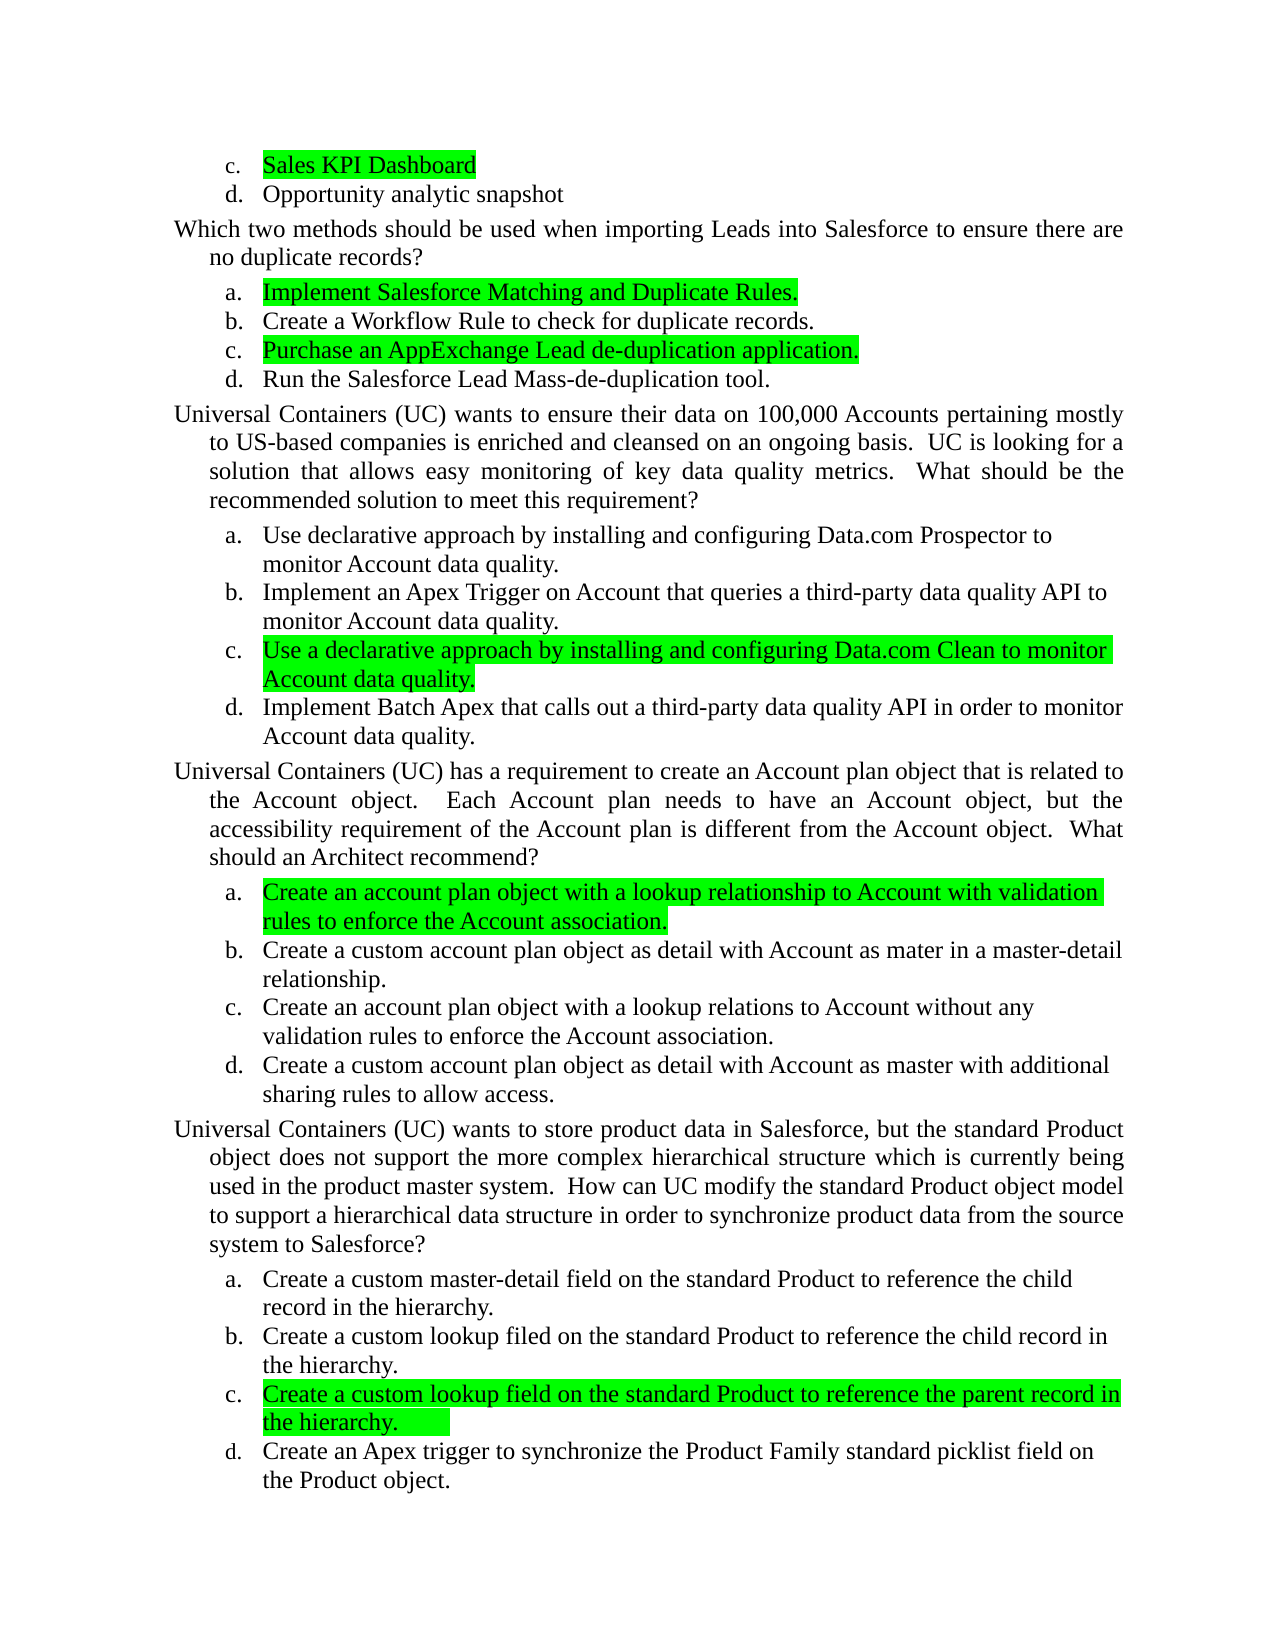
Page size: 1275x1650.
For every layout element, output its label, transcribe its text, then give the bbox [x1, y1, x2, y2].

subtitle Create a custom account plan object as detail with Account as mater in a master-detail relationship. [225, 935, 1125, 992]
subtitle Universal Containers (UC) has a requirement to create an Account plan object that is related to the Account object. Each Account plan needs to have an Account object, but the accessibility requirement of the Account plan is different from the Account object. What should an Architect recommend? [174, 756, 1125, 871]
subtitle Implement an Apex Trigger on Account that queries a third-party data quality API to monitor Account data quality. [225, 577, 1125, 635]
subtitle Opportunity analytic snapshot [225, 179, 1125, 207]
subtitle Which two methods should be used when importing Leads into Salesforce to ensure there are no duplicate records? [174, 214, 1125, 271]
subtitle Implement Salesforce Matching and Duplicate Rules. [225, 277, 1125, 306]
subtitle Sales KPI Dashboard [225, 150, 1125, 179]
subtitle Implement Batch Apex that calls out a third-party data quality API in order to monitor Account data quality. [225, 692, 1125, 750]
subtitle Create a custom lookup filed on the standard Product to reference the child record in the hierarchy. [225, 1321, 1125, 1379]
subtitle Create an account plan object with a lookup relations to Account without any validation rules to enforce the Account association. [225, 992, 1125, 1050]
subtitle Create a custom master-detail field on the standard Product to reference the child record in the hierarchy. [225, 1264, 1125, 1321]
subtitle Create a Workflow Rule to check for duplicate records. [225, 306, 1125, 335]
subtitle Run the Salesforce Lead Mass-de-duplication tool. [225, 364, 1125, 392]
subtitle Create an Apex trigger to synchronize the Product Family standard picklist field on the Product object. [225, 1436, 1125, 1494]
subtitle Create an account plan object with a lookup relationship to Account with validation rules to enforce the Account association. [225, 877, 1125, 935]
subtitle Universal Containers (UC) wants to store product data in Salesforce, but the standard Product object does not support the more complex hierarchical structure which is currently being used in the product master system. How can UC modify the standard Product object model to support a hierarchical data structure in order to synchronize product data from the source system to Salesforce? [174, 1114, 1125, 1257]
subtitle Create a custom lookup field on the standard Product to reference the parent record in the hierarchy. [225, 1379, 1125, 1436]
subtitle Purchase an AppExchange Lead de-duplication application. [225, 335, 1125, 364]
subtitle Use declarative approach by installing and configuring Data.com Prospector to monitor Account data quality. [225, 520, 1125, 577]
subtitle Use a declarative approach by installing and configuring Data.com Clean to monitor Account data quality. [225, 635, 1125, 692]
subtitle Universal Containers (UC) wants to ensure their data on 100,000 Accounts pertaining mostly to US-based companies is enriched and cleansed on an ongoing basis. UC is looking for a solution that allows easy monitoring of key data quality metrics. What should be the recommended solution to meet this requirement? [174, 399, 1125, 514]
subtitle Create a custom account plan object as detail with Account as master with additional sharing rules to allow access. [225, 1050, 1125, 1107]
